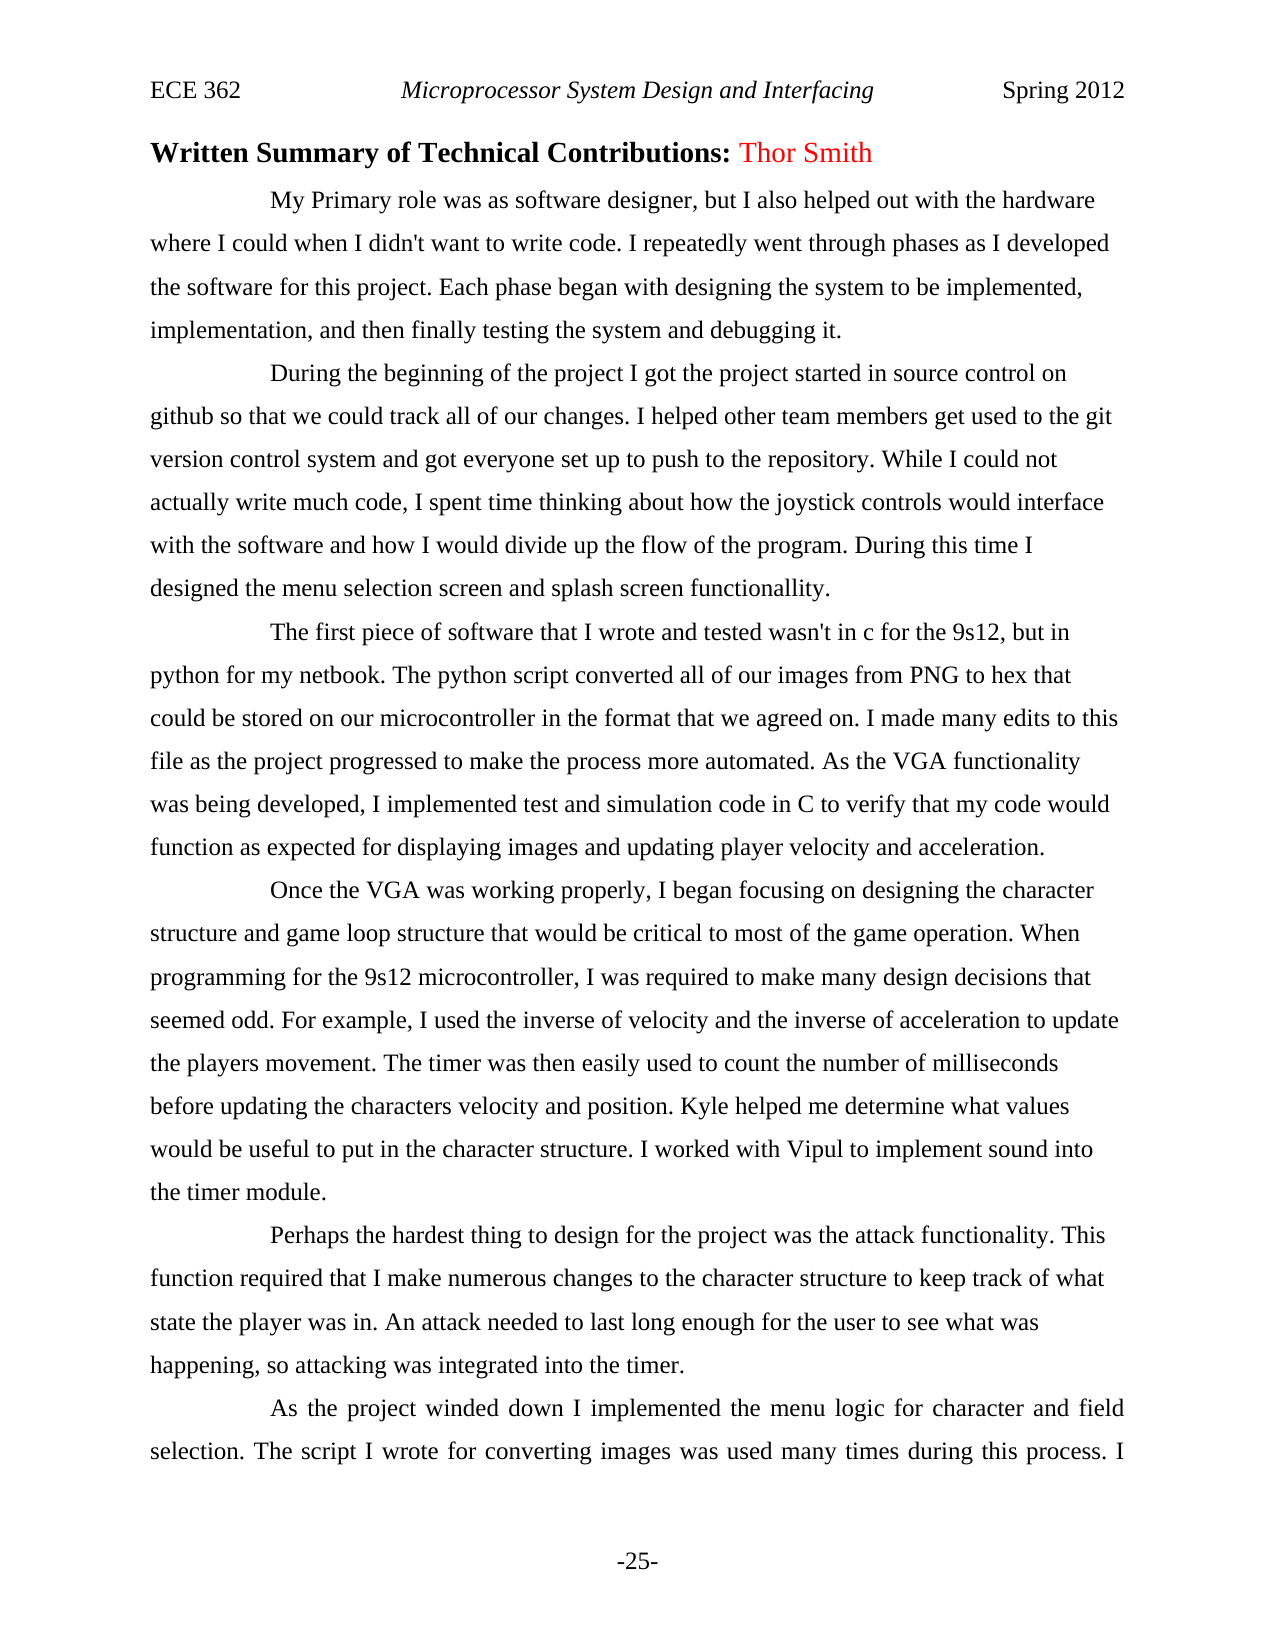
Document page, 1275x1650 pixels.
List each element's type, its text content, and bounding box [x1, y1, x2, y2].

text During the beginning of the project I got the project started in source control on github so that we could track all of our changes. I helped other team members get used to the git version control system and got everyone set up to push to the repository. While I could not actually write much code, I spent time thinking about how the joystick controls would interface with the software and how I would divide up the flow of the program. During this time I designed the menu selection screen and splash screen functionallity. [150, 358, 1125, 602]
text Written Summary of Technical Contributions: Thor Smith [150, 135, 1125, 168]
text Perhaps the hardest thing to design for the project was the attack functionality. This function required that I make numerous changes to the character structure to keep track of what state the player was in. An attack needed to last long enough for the user to see what was happening, so attacking was integrated into the timer. [150, 1220, 1125, 1378]
text My Primary role was as software designer, but I also helped out with the hardware where I could when I didn't want to write code. I repeatedly went through phases as I developed the software for this project. Each phase began with designing the system to be implemented, implementation, and then finally testing the system and debugging it. [150, 185, 1125, 343]
text Once the VGA was working properly, I began focusing on designing the character structure and game loop structure that would be critical to most of the game operation. When programming for the 9s12 microcontroller, I was required to make many design decisions that seemed odd. For example, I used the inverse of velocity and the inverse of acceleration to update the players movement. The timer was then easily used to count the number of milliseconds before updating the characters velocity and position. Kyle helped me determine what values would be useful to put in the character structure. I worked with Vipul to implement sound into the timer module. [150, 875, 1125, 1206]
text The first piece of software that I wrote and tested wasn't in c for the 9s12, but in python for my netbook. The python script converted all of our images from PNG to hex that could be stored on our microcontroller in the format that we agreed on. I made many edits to this file as the project progressed to make the process more automated. As the VGA functionality was being developed, I implemented test and simulation code in C to verify that my code would function as expected for displaying images and updating player velocity and acceleration. [150, 617, 1125, 861]
text As the project winded down I implemented the menu logic for character and field selection. The script I wrote for converting images was used many times during this process. I [150, 1393, 1125, 1465]
